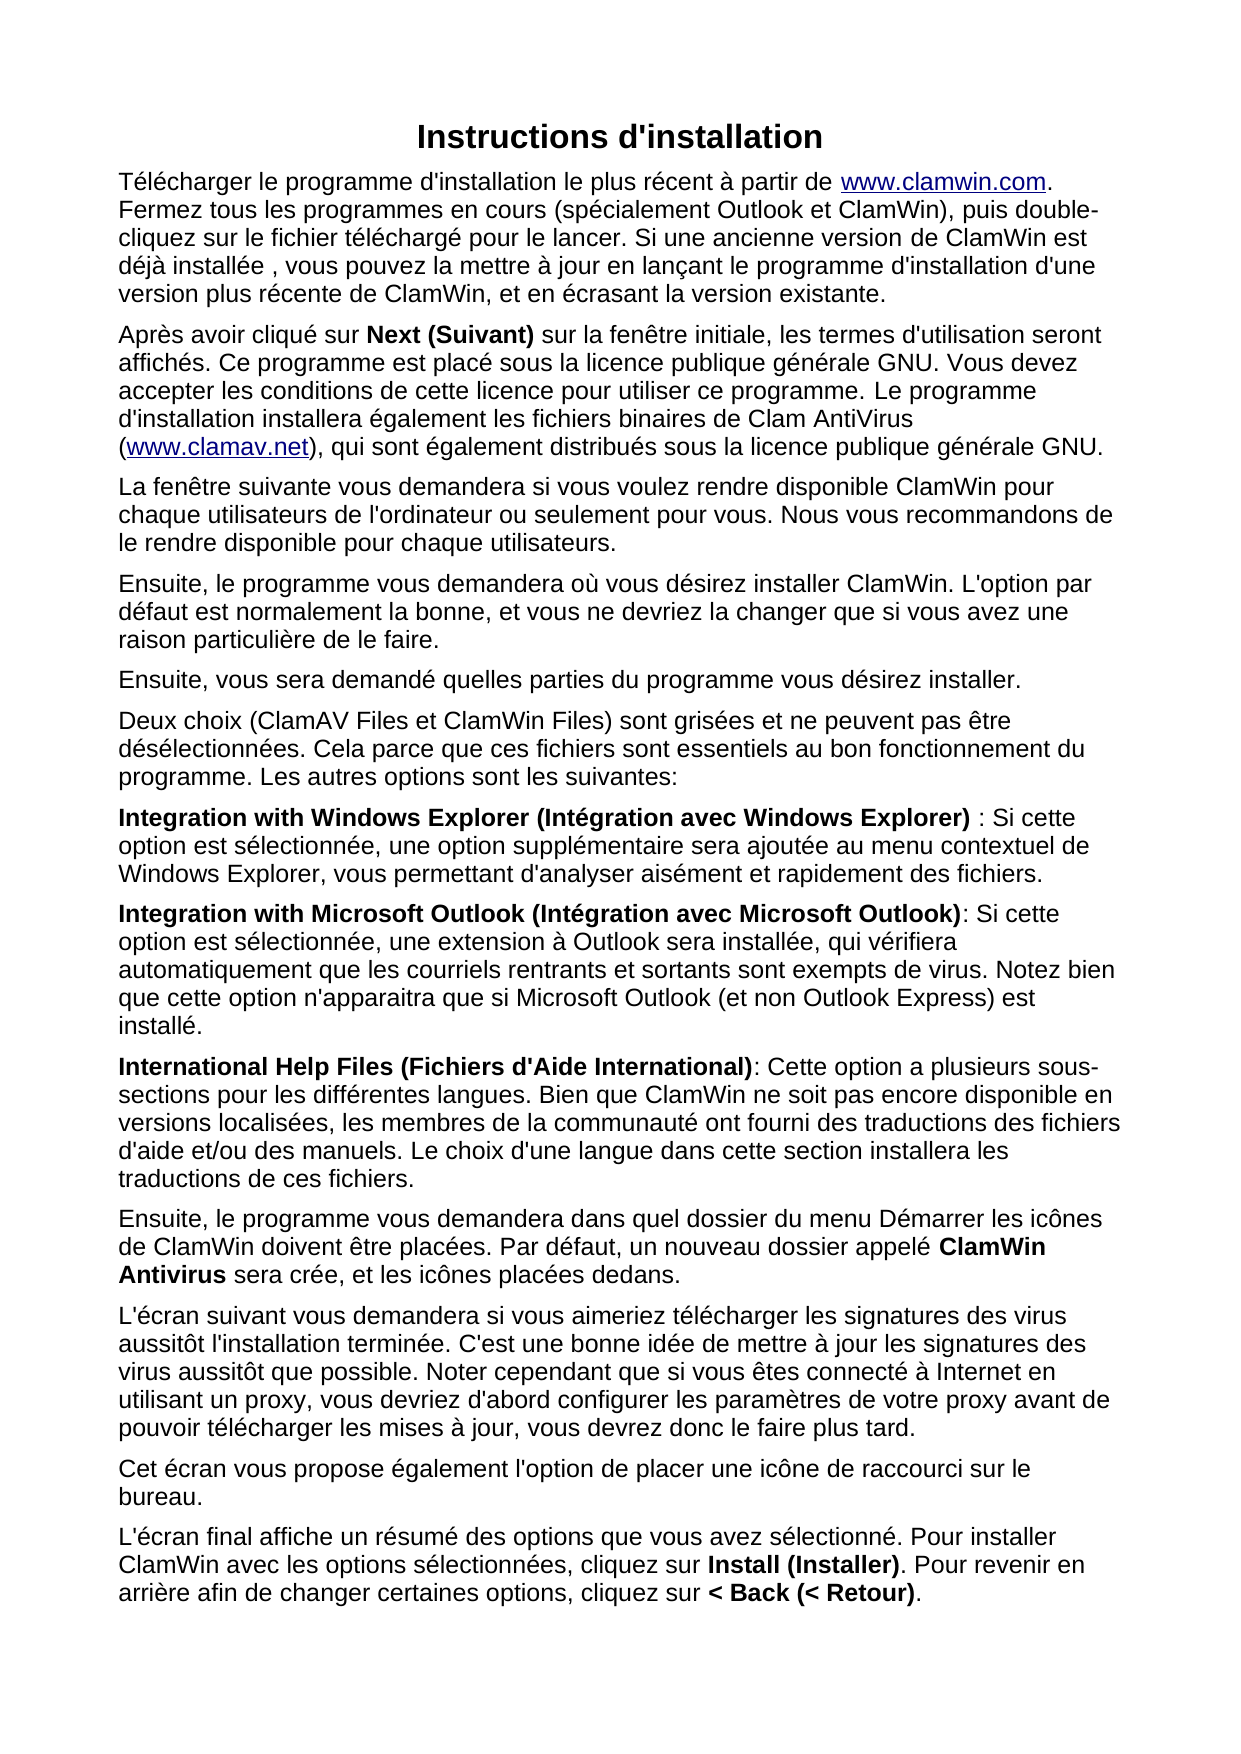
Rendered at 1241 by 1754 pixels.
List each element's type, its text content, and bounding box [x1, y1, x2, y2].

text Integration with Windows Explorer (Intégration avec Windows Explorer) : Si cette option est sélectionnée, une option supplémentaire sera ajoutée au menu contextuel de Windows Explorer, vous permettant d'analyser aisément et rapidement des fichiers. [118, 803, 1122, 887]
text Deux choix (ClamAV Files et ClamWin Files) sont grisées et ne peuvent pas être désélectionnées. Cela parce que ces fichiers sont essentiels au bon fonctionnement du programme. Les autres options sont les suivantes: [118, 707, 1122, 791]
subtitle Instructions d'installation [118, 118, 1122, 155]
text Ensuite, le programme vous demandera dans quel dossier du menu Démarrer les icônes de ClamWin doivent être placées. Par défaut, un nouveau dossier appelé ClamWin Antivirus sera crée, et les icônes placées dedans. [118, 1205, 1122, 1289]
text Après avoir cliqué sur Next (Suivant) sur la fenêtre initiale, les termes d'utilisation seront affichés. Ce programme est placé sous la licence publique générale GNU. Vous devez accepter les conditions de cette licence pour utiliser ce programme. Le programme d'installation installera également les fichiers binaires de Clam AntiVirus (www.clamav.net), qui sont également distribués sous la licence publique générale GNU. [118, 321, 1122, 461]
text Cet écran vous propose également l'option de placer une icône de raccourci sur le bureau. [118, 1454, 1122, 1510]
text Télécharger le programme d'installation le plus récent à partir de www.clamwin.com. Fermez tous les programmes en cours (spécialement Outlook et ClamWin), puis double-cliquez sur le fichier téléchargé pour le lancer. Si une ancienne version de ClamWin est déjà installée , vous pouvez la mettre à jour en lançant le programme d'installation d'une version plus récente de ClamWin, et en écrasant la version existante. [118, 168, 1122, 308]
text Ensuite, le programme vous demandera où vous désirez installer ClamWin. L'option par défaut est normalement la bonne, et vous ne devriez la changer que si vous avez une raison particulière de le faire. [118, 570, 1122, 654]
text International Help Files (Fichiers d'Aide International): Cette option a plusieurs sous-sections pour les différentes langues. Bien que ClamWin ne soit pas encore disponible en versions localisées, les membres de la communauté ont fourni des traductions des fichiers d'aide et/ou des manuels. Le choix d'une langue dans cette section installera les traductions de ces fichiers. [118, 1052, 1122, 1193]
text L'écran suivant vous demandera si vous aimeriez télécharger les signatures des virus aussitôt l'installation terminée. C'est une bonne idée de mettre à jour les signatures des virus aussitôt que possible. Noter cependant que si vous êtes connecté à Internet en utilisant un proxy, vous devriez d'abord configurer les paramètres de votre proxy avant de pouvoir télécharger les mises à jour, vous devrez donc le faire plus tard. [118, 1302, 1122, 1442]
text L'écran final affiche un résumé des options que vous avez sélectionné. Pour installer ClamWin avec les options sélectionnées, cliquez sur Install (Installer). Pour revenir en arrière afin de changer certaines options, cliquez sur < Back (< Retour). [118, 1523, 1122, 1607]
text La fenêtre suivante vous demandera si vous voulez rendre disponible ClamWin pour chaque utilisateurs de l'ordinateur ou seulement pour vous. Nous vous recommandons de le rendre disponible pour chaque utilisateurs. [118, 473, 1122, 557]
text Integration with Microsoft Outlook (Intégration avec Microsoft Outlook): Si cette option est sélectionnée, une extension à Outlook sera installée, qui vérifiera automatiquement que les courriels rentrants et sortants sont exempts de virus. Notez bien que cette option n'apparaitra que si Microsoft Outlook (et non Outlook Express) est installé. [118, 900, 1122, 1040]
text Ensuite, vous sera demandé quelles parties du programme vous désirez installer. [118, 666, 1122, 694]
